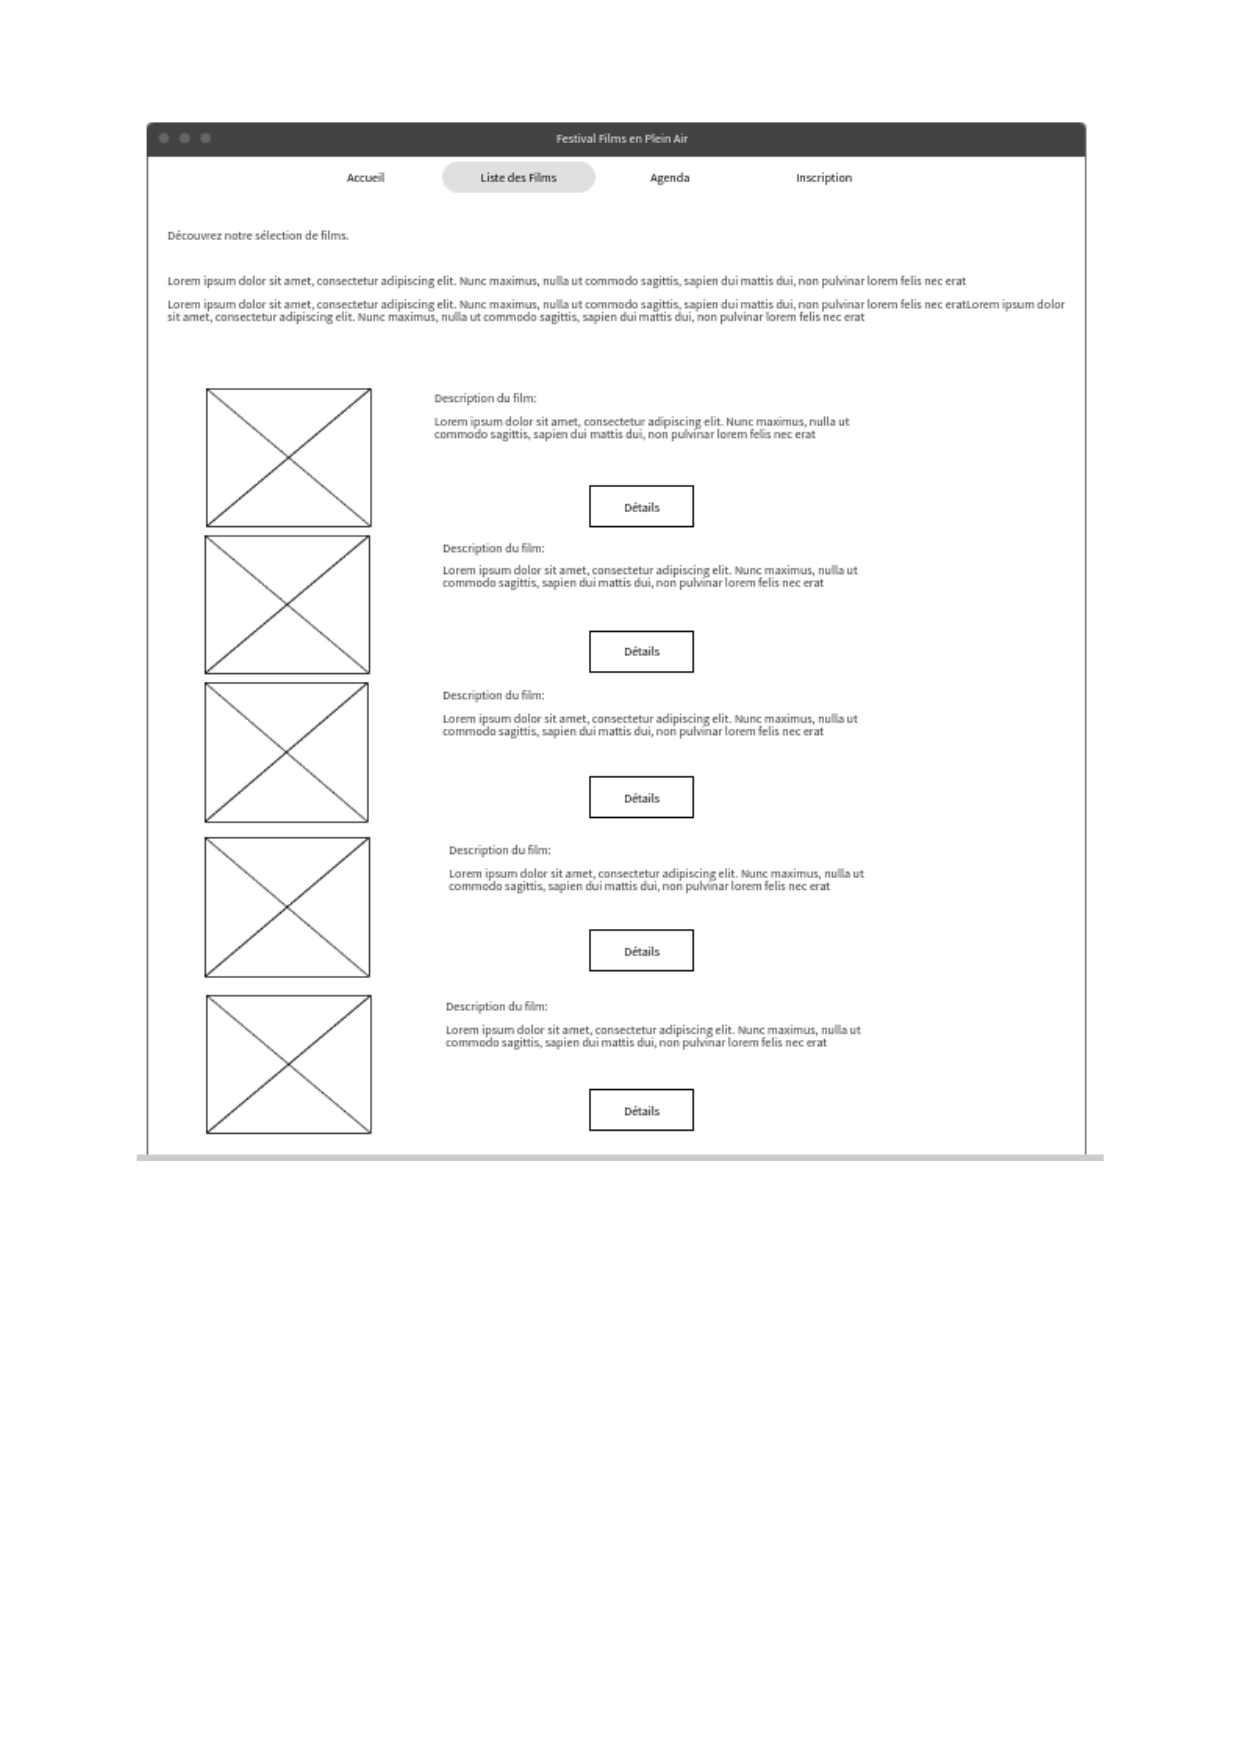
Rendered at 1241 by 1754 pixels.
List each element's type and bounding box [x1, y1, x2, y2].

picture [136, 118, 1104, 1161]
